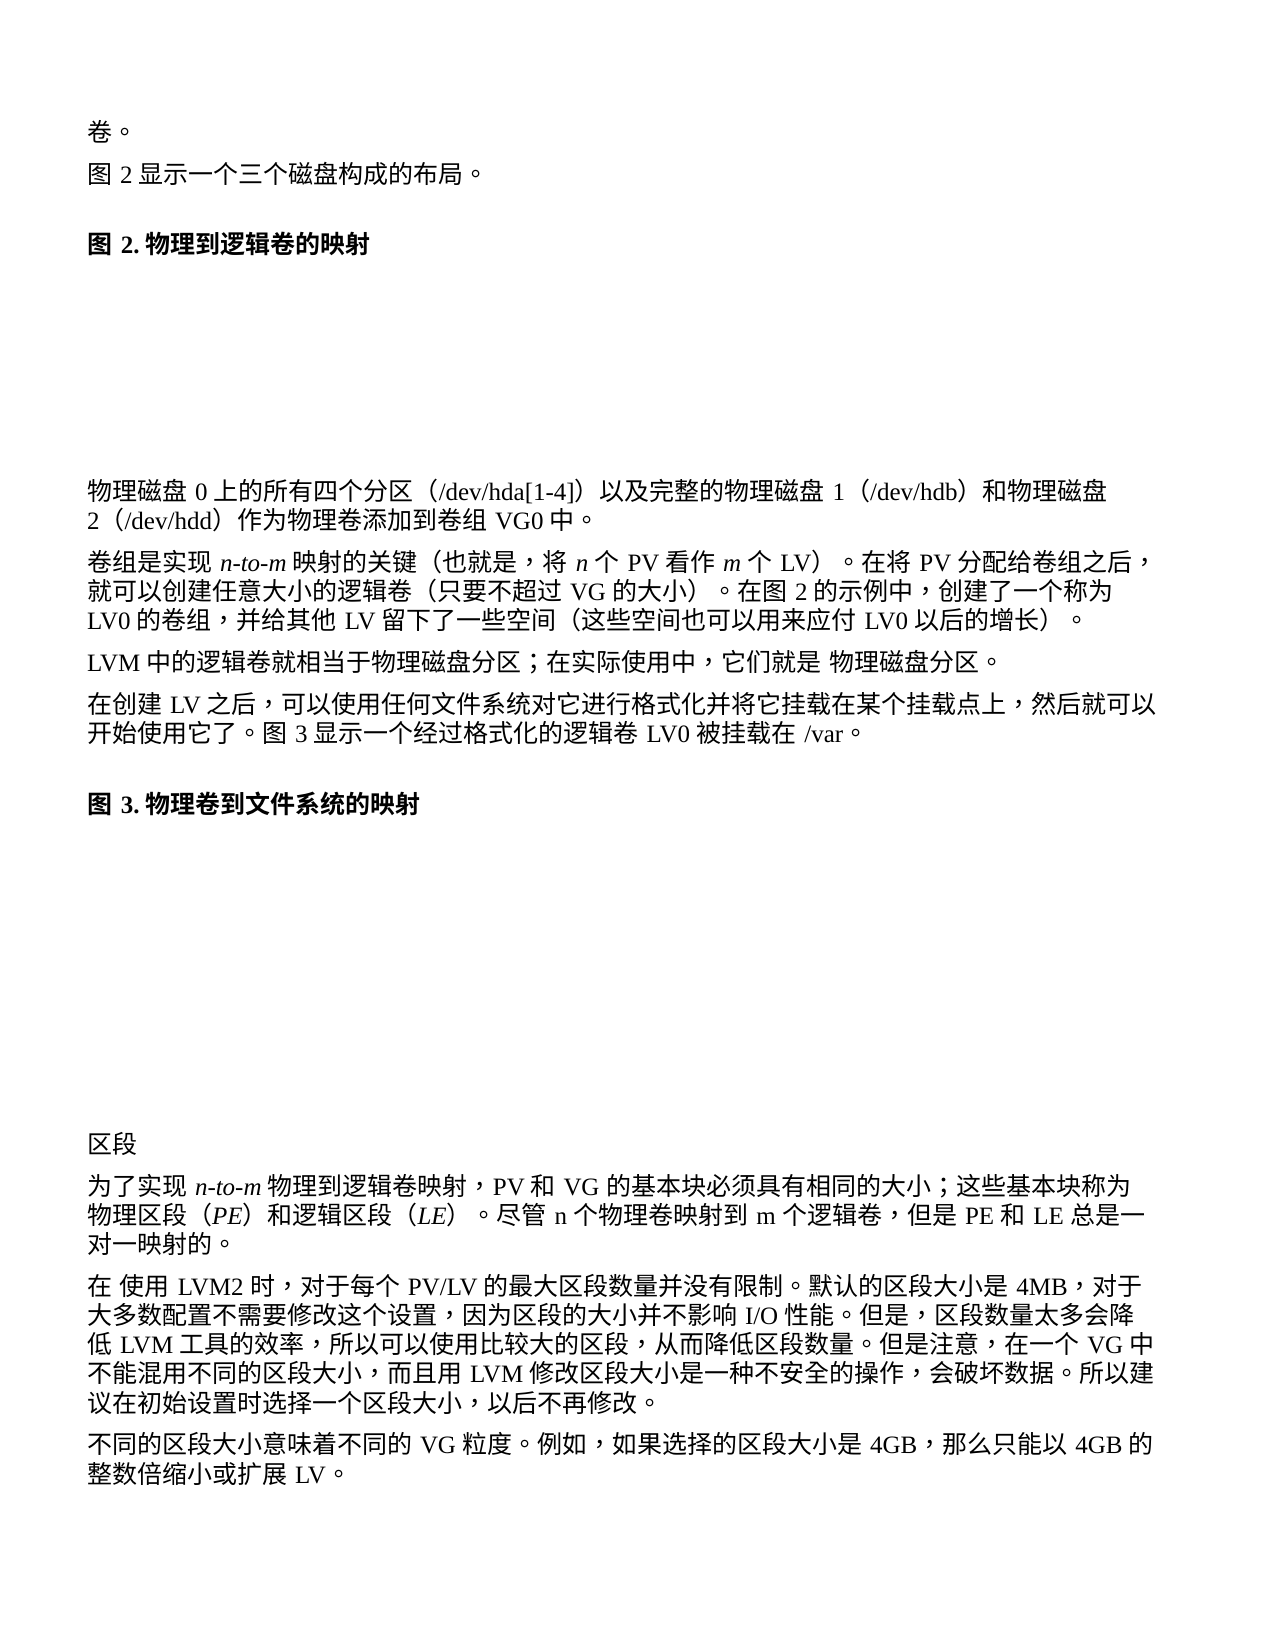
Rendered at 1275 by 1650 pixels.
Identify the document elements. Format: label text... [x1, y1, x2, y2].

text 图 3. 物理卷到文件系统的映射 [87, 761, 1157, 1117]
text 在创建 LV 之后，可以使用任何文件系统对它进行格式化并将它挂载在某个挂载点上，然后就可以开始使用它了。图 3 显示一个经过格式化的逻辑卷 LV0 被挂载在 /var。 [87, 690, 1157, 748]
text 为了实现 n-to-m 物理到逻辑卷映射，PV 和 VG 的基本块必须具有相同的大小；这些基本块称为物理区段（PE）和逻辑区段（LE）。尽管 n 个物理卷映射到 m 个逻辑卷，但是 PE 和 LE 总是一对一映射的。 [87, 1172, 1157, 1259]
text 在 使用 LVM2 时，对于每个 PV/LV 的最大区段数量并没有限制。默认的区段大小是 4MB，对于大多数配置不需要修改这个设置，因为区段的大小并不影响 I/O 性能。但是，区段数量太多会降低 LVM 工具的效率，所以可以使用比较大的区段，从而降低区段数量。但是注意，在一个 VG 中不能混用不同的区段大小，而且用 LVM 修改区段大小是一种不安全的操作，会破坏数据。所以建议在初始设置时选择一个区段大小，以后不再修改。 [87, 1272, 1157, 1418]
text 物理磁盘 0 上的所有四个分区（/dev/hda[1-4]）以及完整的物理磁盘 1（/dev/hdb）和物理磁盘 2（/dev/hdd）作为物理卷添加到卷组 VG0 中。 [87, 477, 1157, 535]
text LVM 中的逻辑卷就相当于物理磁盘分区；在实际使用中，它们就是 物理磁盘分区。 [87, 648, 1157, 677]
text 区段 [87, 1130, 1157, 1159]
text 不同的区段大小意味着不同的 VG 粒度。例如，如果选择的区段大小是 4GB，那么只能以 4GB 的整数倍缩小或扩展 LV。 [87, 1431, 1157, 1489]
text 图 2. 物理到逻辑卷的映射 [87, 202, 1157, 464]
text 卷。 [87, 118, 1157, 147]
text 图 2 显示一个三个磁盘构成的布局。 [87, 160, 1157, 189]
text 卷组是实现 n-to-m 映射的关键（也就是，将 n 个 PV 看作 m 个 LV）。在将 PV 分配给卷组之后， 就可以创建任意大小的逻辑卷（只要不超过 VG 的大小）。在图 2 的示例中，创建了一个称为 LV0 的卷组，并给其他 LV 留下了一些空间（这些空间也可以用来应付 LV0 以后的增长）。 [87, 548, 1157, 636]
